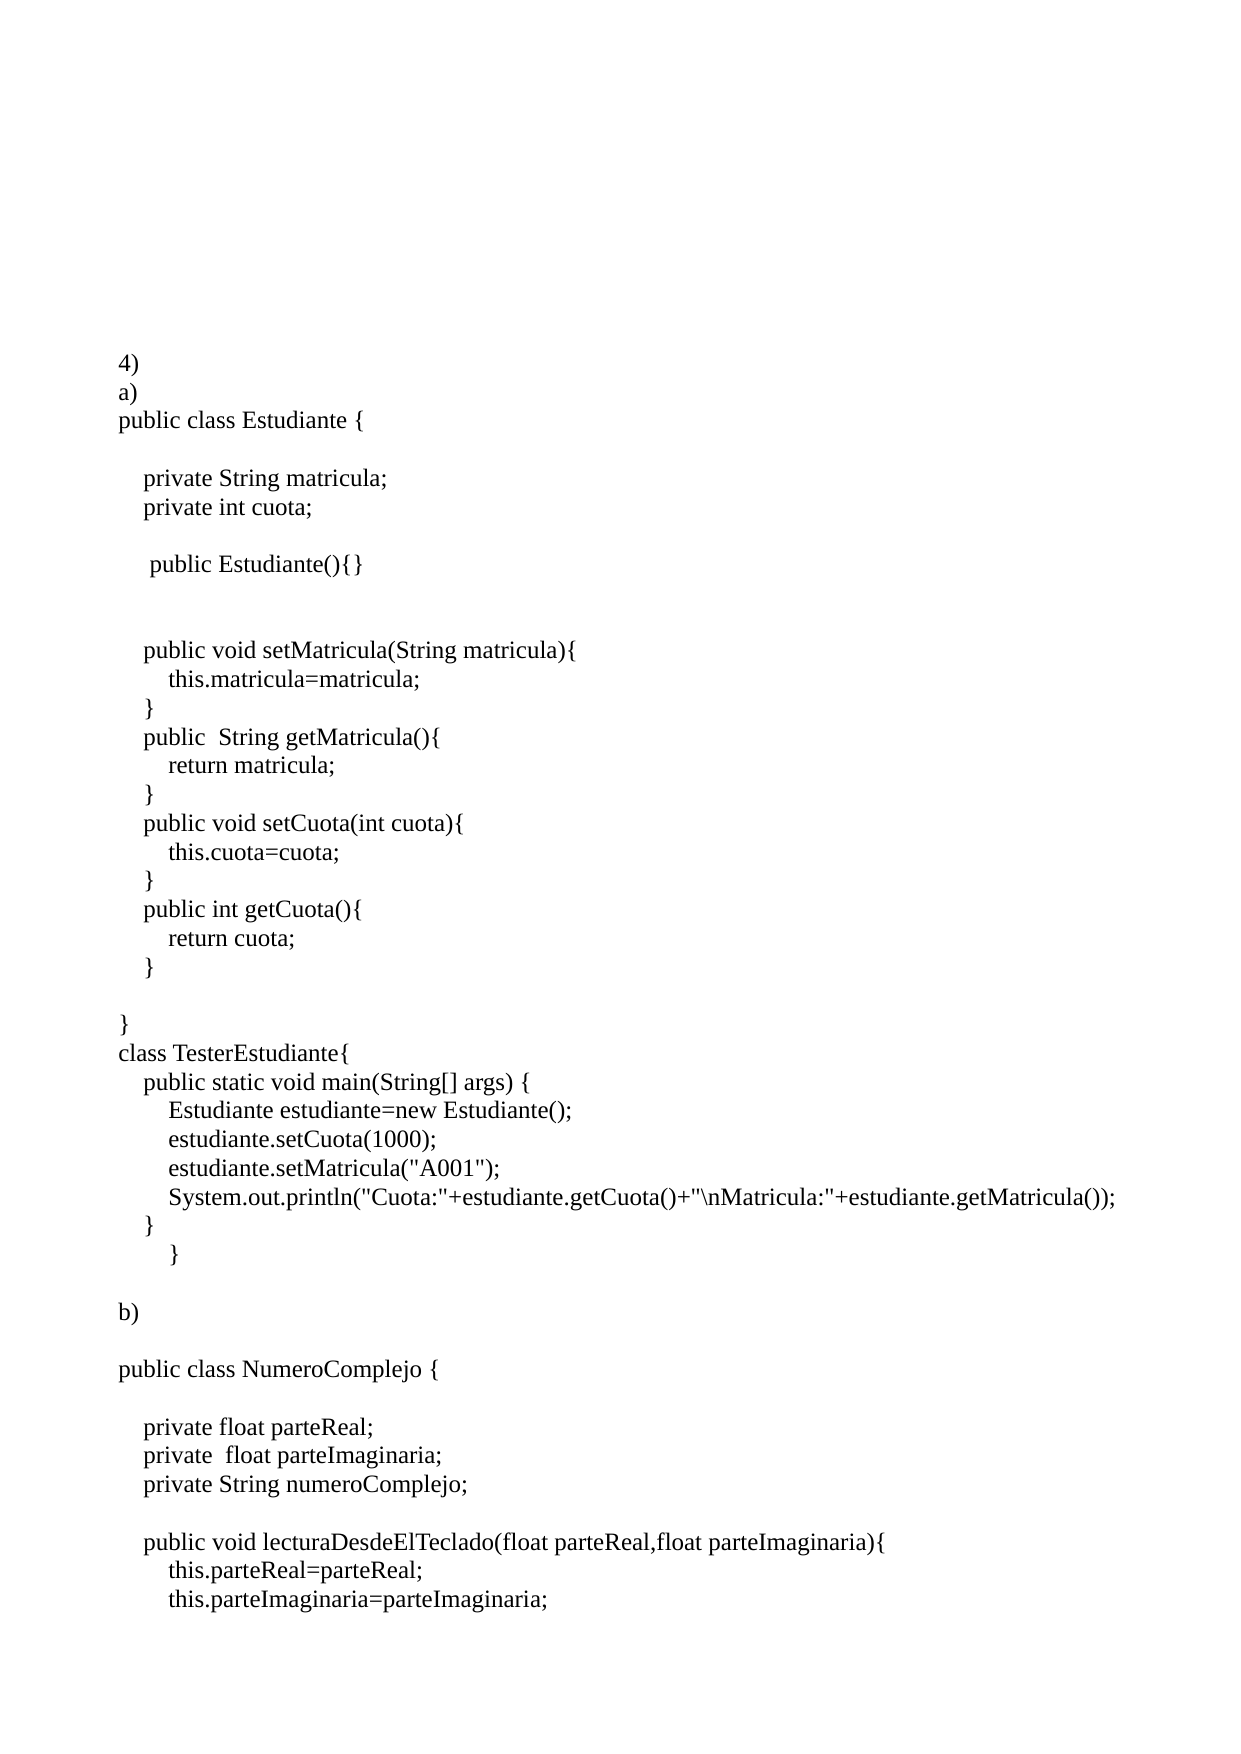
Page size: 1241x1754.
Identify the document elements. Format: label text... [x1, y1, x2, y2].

text System.out.println("Cuota:"+estudiante.getCuota()+"\nMatricula:"+estudiante.getMatricula()); [118, 1182, 1122, 1211]
text private float parteReal; [118, 1412, 1122, 1441]
text b) [118, 1297, 1122, 1326]
text return cuota; [118, 923, 1122, 952]
text return matricula; [118, 751, 1122, 779]
text estudiante.setCuota(1000); [118, 1124, 1122, 1153]
text class TesterEstudiante{ [118, 1038, 1122, 1067]
text public class Estudiante { [118, 406, 1122, 434]
text public void lecturaDesdeElTeclado(float parteReal,float parteImaginaria){ [118, 1527, 1122, 1556]
text } [118, 1009, 1122, 1038]
text } [118, 1239, 1122, 1268]
text a) [118, 377, 1122, 406]
text private float parteImaginaria; [118, 1441, 1122, 1469]
text Estudiante estudiante=new Estudiante(); [118, 1096, 1122, 1124]
text public String getMatricula(){ [118, 722, 1122, 751]
text } [118, 1211, 1122, 1239]
text } [118, 779, 1122, 808]
text public Estudiante(){} [118, 549, 1122, 578]
text public int getCuota(){ [118, 894, 1122, 923]
text this.parteImaginaria=parteImaginaria; [118, 1584, 1122, 1613]
text public void setCuota(int cuota){ [118, 808, 1122, 837]
text private String numeroComplejo; [118, 1469, 1122, 1498]
text this.matricula=matricula; [118, 664, 1122, 693]
text } [118, 866, 1122, 894]
text 4) [118, 348, 1122, 377]
text } [118, 693, 1122, 722]
text estudiante.setMatricula("A001"); [118, 1153, 1122, 1182]
text private String matricula; [118, 463, 1122, 492]
text } [118, 952, 1122, 981]
text public void setMatricula(String matricula){ [118, 636, 1122, 664]
text public class NumeroComplejo { [118, 1354, 1122, 1383]
text private int cuota; [118, 492, 1122, 521]
text this.cuota=cuota; [118, 837, 1122, 866]
text public static void main(String[] args) { [118, 1067, 1122, 1096]
text this.parteReal=parteReal; [118, 1556, 1122, 1584]
